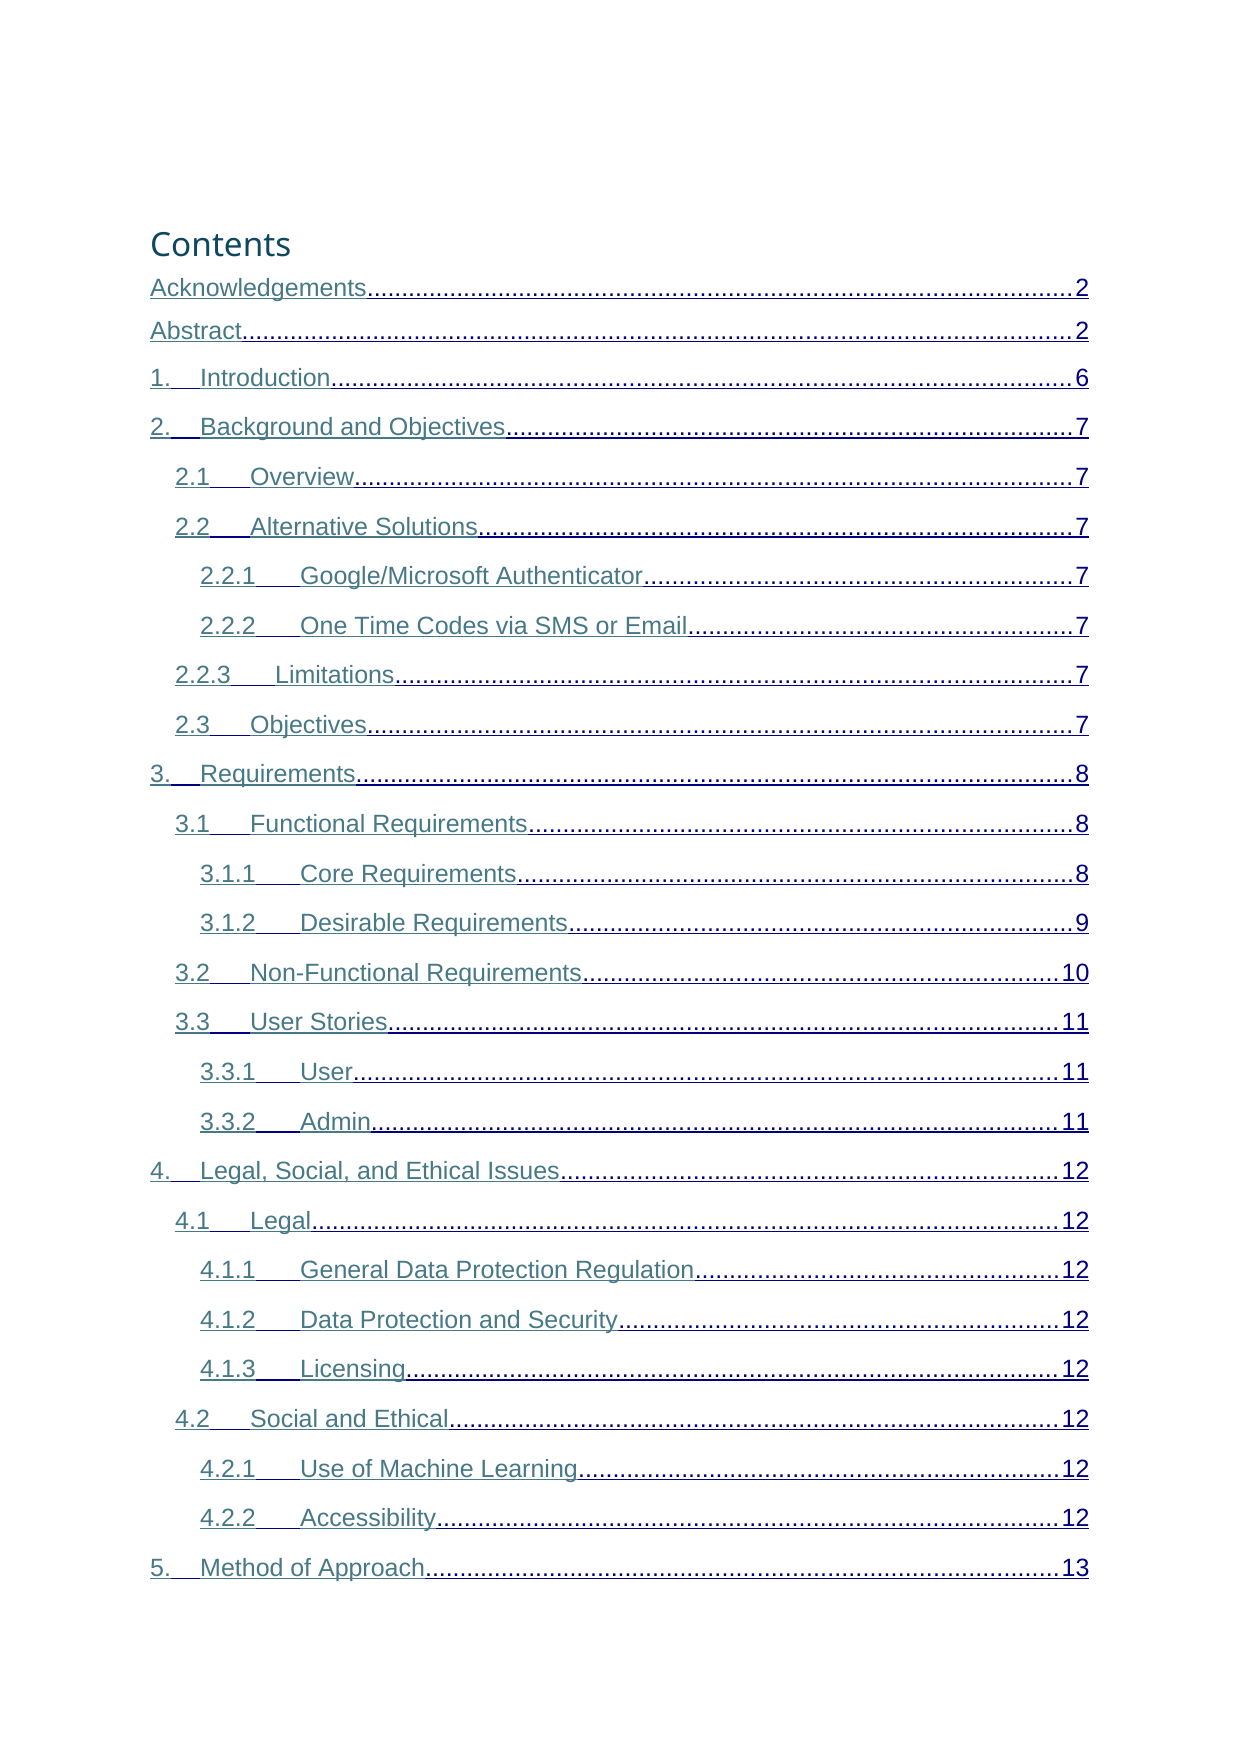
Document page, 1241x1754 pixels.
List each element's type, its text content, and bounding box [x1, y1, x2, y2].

text 3.2 Non-Functional Requirements 10 [175, 954, 1090, 988]
text Acknowledgements 2 [150, 273, 1090, 301]
text 2.2 Alternative Solutions 7 [175, 508, 1090, 542]
text 3.3 User Stories 11 [175, 1004, 1090, 1038]
text 4.1.2 Data Protection and Security 12 [200, 1302, 1090, 1336]
text 3.3.1 User 11 [200, 1054, 1090, 1088]
text 3.1.1 Core Requirements 8 [200, 855, 1090, 889]
text 4.1 Legal 12 [175, 1202, 1090, 1236]
text 4.2.2 Accessibility 12 [200, 1500, 1090, 1534]
text 4.2 Social and Ethical 12 [175, 1401, 1090, 1435]
text 1. Introduction 6 [150, 359, 1090, 393]
text 3.3.2 Admin 11 [200, 1103, 1090, 1137]
text Abstract 2 [150, 316, 1090, 345]
text 2.2.1 Google/Microsoft Authenticator 7 [200, 558, 1090, 592]
text 4.2.1 Use of Machine Learning 12 [200, 1450, 1090, 1484]
text 4.1.1 General Data Protection Regulation 12 [200, 1252, 1090, 1286]
text 5. Method of Approach 13 [150, 1549, 1090, 1583]
text 2.3 Objectives 7 [175, 707, 1090, 741]
text 4. Legal, Social, and Ethical Issues 12 [150, 1153, 1090, 1187]
text 2.2.3 Limitations 7 [175, 657, 1090, 691]
text 3.1 Functional Requirements 8 [175, 806, 1090, 840]
text 2. Background and Objectives 7 [150, 409, 1090, 443]
text 2.1 Overview 7 [175, 459, 1090, 493]
text 3.1.2 Desirable Requirements 9 [200, 905, 1090, 939]
text 4.1.3 Licensing 12 [200, 1351, 1090, 1385]
subtitle Contents [150, 220, 1090, 266]
text 3. Requirements 8 [150, 756, 1090, 790]
text 2.2.2 One Time Codes via SMS or Email 7 [200, 607, 1090, 641]
